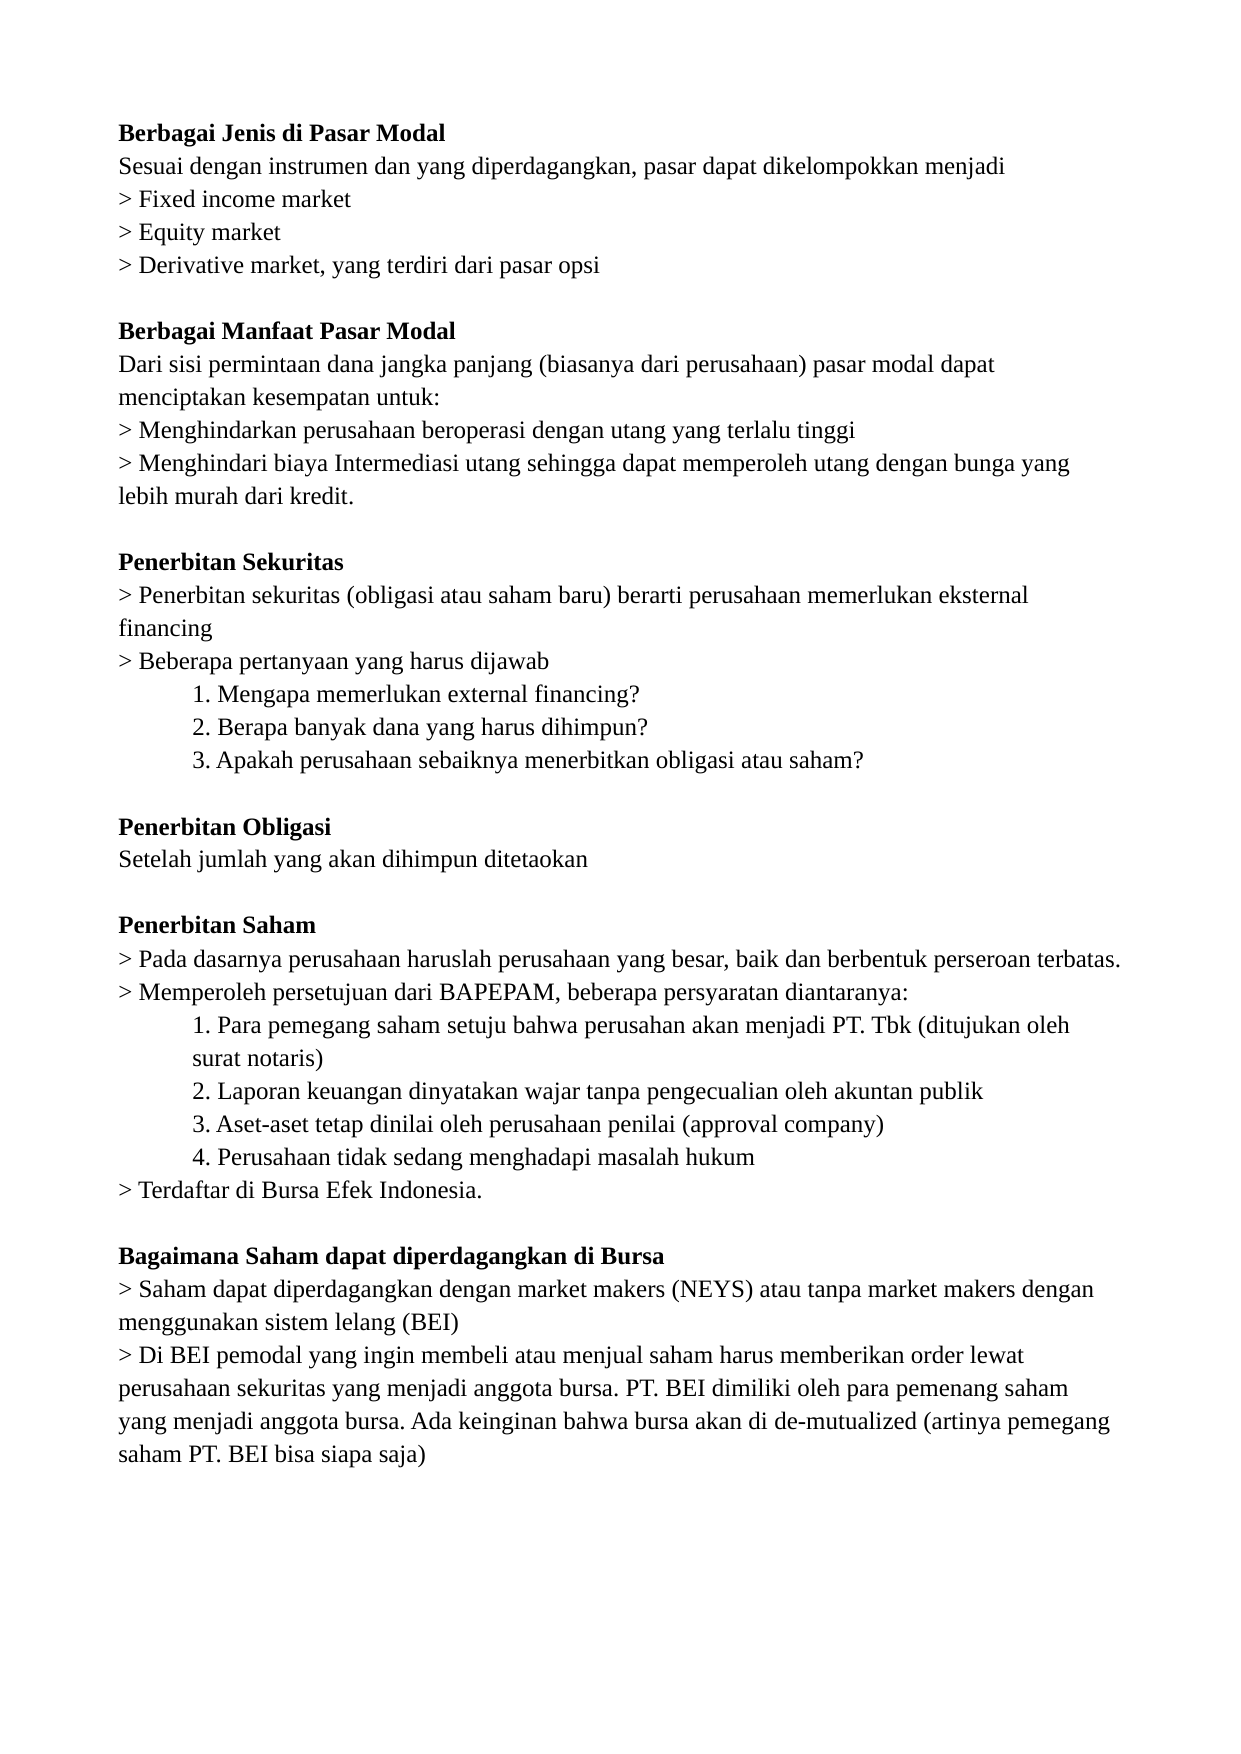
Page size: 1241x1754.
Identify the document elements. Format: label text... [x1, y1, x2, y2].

text 2. Berapa banyak dana yang harus dihimpun? [192, 712, 1122, 741]
text > Terdaftar di Bursa Efek Indonesia. [118, 1175, 1122, 1203]
text > Di BEI pemodal yang ingin membeli atau menjual saham harus memberikan order lewat perusahaan sekuritas yang menjadi anggota bursa. PT. BEI dimiliki oleh para pemenang saham yang menjadi anggota bursa. Ada keinginan bahwa bursa akan di de-mutualized (artinya pemegang saham PT. BEI bisa siapa saja) [118, 1340, 1122, 1468]
text > Penerbitan sekuritas (obligasi atau saham baru) berarti perusahaan memerlukan eksternal financing [118, 580, 1122, 642]
text 1. Mengapa memerlukan external financing? [192, 679, 1122, 708]
text Berbagai Manfaat Pasar Modal [118, 316, 1122, 345]
text Sesuai dengan instrumen dan yang diperdagangkan, pasar dapat dikelompokkan menjadi [118, 151, 1122, 180]
text > Derivative market, yang terdiri dari pasar opsi [118, 250, 1122, 279]
text > Saham dapat diperdagangkan dengan market makers (NEYS) atau tanpa market makers dengan menggunakan sistem lelang (BEI) [118, 1274, 1122, 1336]
text > Menghindarkan perusahaan beroperasi dengan utang yang terlalu tinggi [118, 415, 1122, 444]
text > Fixed income market [118, 184, 1122, 213]
text > Menghindari biaya Intermediasi utang sehingga dapat memperoleh utang dengan bunga yang lebih murah dari kredit. [118, 448, 1122, 510]
text > Pada dasarnya perusahaan haruslah perusahaan yang besar, baik dan berbentuk perseroan terbatas. [118, 944, 1122, 972]
text > Beberapa pertanyaan yang harus dijawab [118, 646, 1122, 675]
text Berbagai Jenis di Pasar Modal [118, 118, 1122, 147]
text > Equity market [118, 217, 1122, 246]
text Penerbitan Obligasi [118, 812, 1122, 840]
text Penerbitan Saham [118, 911, 1122, 939]
text Penerbitan Sekuritas [118, 547, 1122, 576]
text 2. Laporan keuangan dinyatakan wajar tanpa pengecualian oleh akuntan publik [192, 1076, 1122, 1104]
text Bagaimana Saham dapat diperdagangkan di Bursa [118, 1241, 1122, 1269]
text > Memperoleh persetujuan dari BAPEPAM, beberapa persyaratan diantaranya: [118, 977, 1122, 1005]
text Dari sisi permintaan dana jangka panjang (biasanya dari perusahaan) pasar modal dapat menciptakan kesempatan untuk: [118, 349, 1122, 411]
text 4. Perusahaan tidak sedang menghadapi masalah hukum [192, 1142, 1122, 1171]
text Setelah jumlah yang akan dihimpun ditetaokan [118, 844, 1122, 873]
text 1. Para pemegang saham setuju bahwa perusahan akan menjadi PT. Tbk (ditujukan oleh surat notaris) [192, 1010, 1122, 1071]
text 3. Aset-aset tetap dinilai oleh perusahaan penilai (approval company) [192, 1109, 1122, 1137]
text 3. Apakah perusahaan sebaiknya menerbitkan obligasi atau saham? [192, 746, 1122, 774]
